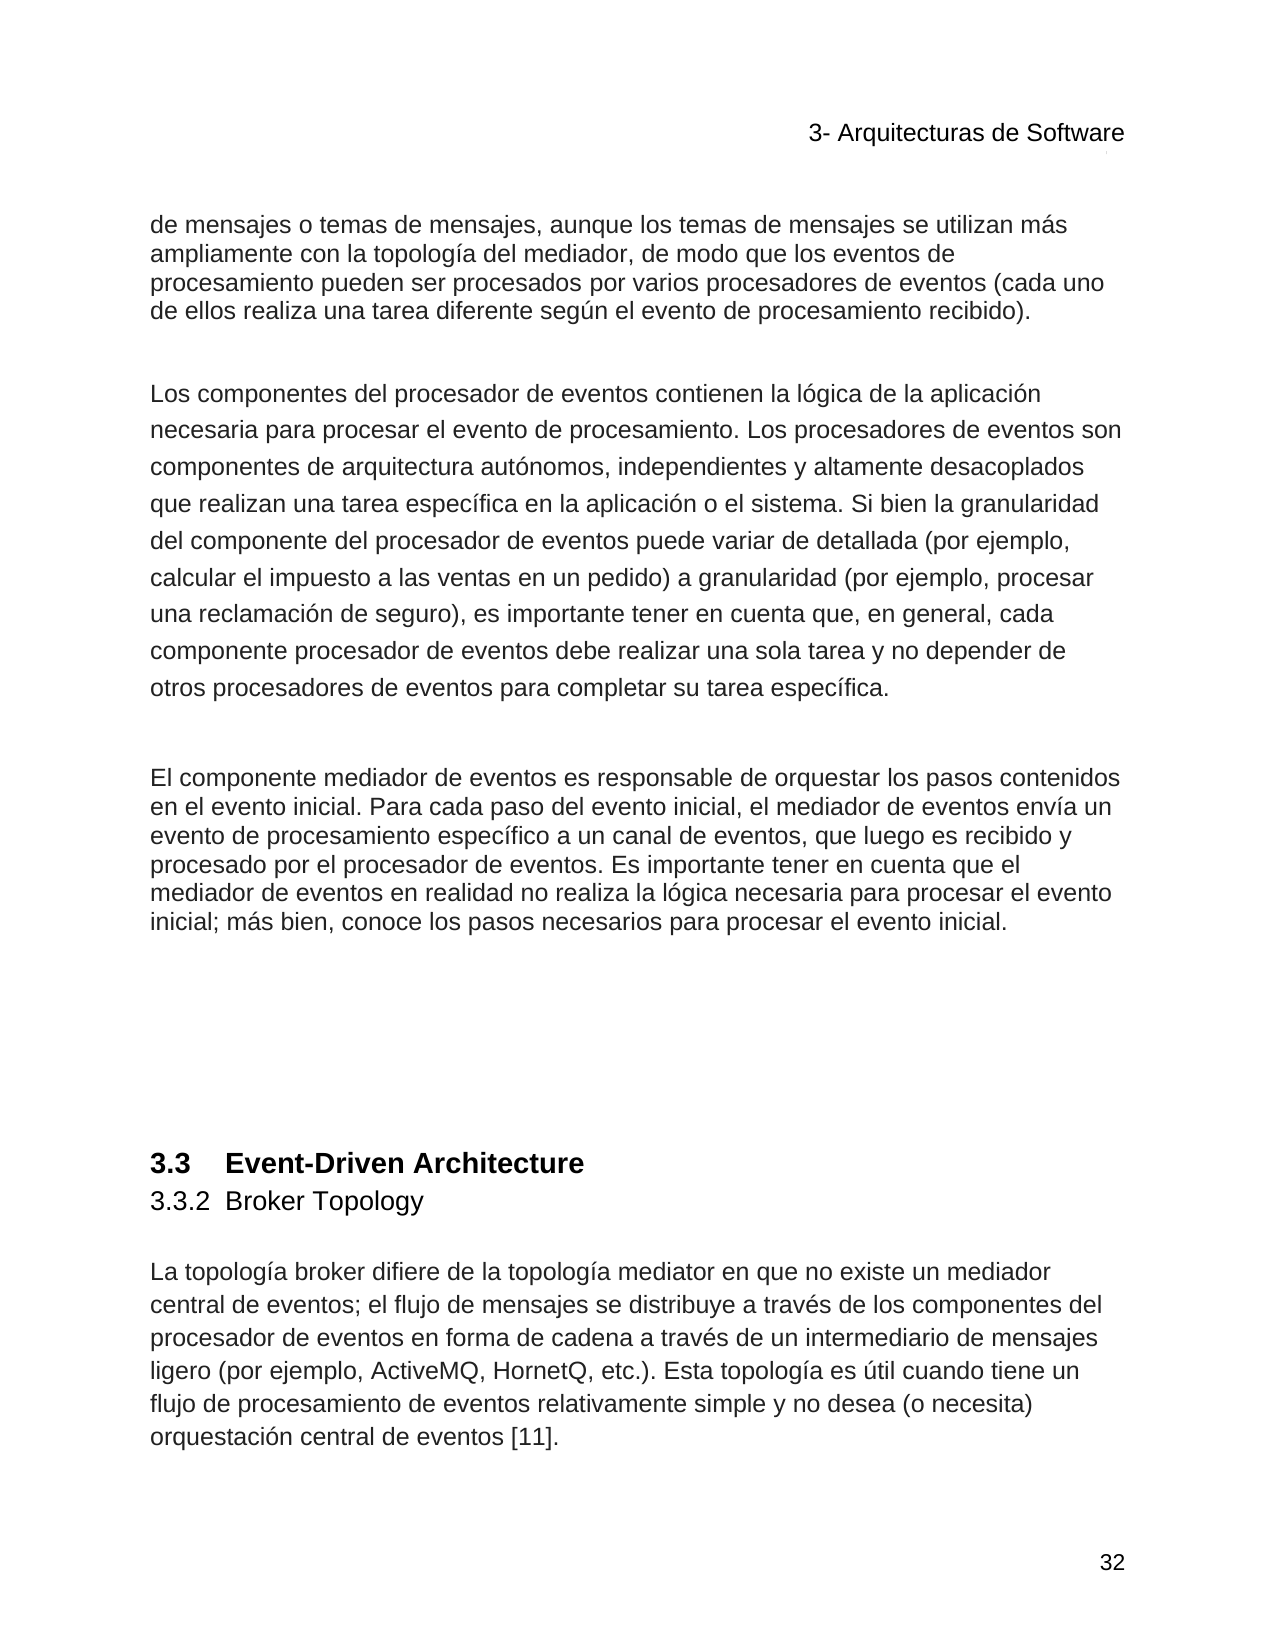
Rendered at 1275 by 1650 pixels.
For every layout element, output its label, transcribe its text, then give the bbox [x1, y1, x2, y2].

text de mensajes o temas de mensajes, aunque los temas de mensajes se utilizan más ampliamente con la topología del mediador, de modo que los eventos de procesamiento pueden ser procesados ​​por varios procesadores de eventos (cada uno de ellos realiza una tarea diferente según el evento de procesamiento recibido). [150, 210, 1125, 325]
text Los componentes del procesador de eventos contienen la lógica de la aplicación necesaria para procesar el evento de procesamiento. Los procesadores de eventos son componentes de arquitectura autónomos, independientes y altamente desacoplados que realizan una tarea específica en la aplicación o el sistema. Si bien la granularidad del componente del procesador de eventos puede variar de detallada (por ejemplo, calcular el impuesto a las ventas en un pedido) a granularidad (por ejemplo, procesar una reclamación de seguro), es importante tener en cuenta que, en general, cada componente procesador de eventos debe realizar una sola tarea y no depender de otros procesadores de eventos para completar su tarea específica. [150, 379, 1125, 702]
text El componente mediador de eventos es responsable de orquestar los pasos contenidos en el evento inicial. Para cada paso del evento inicial, el mediador de eventos envía un evento de procesamiento específico a un canal de eventos, que luego es recibido y procesado por el procesador de eventos. Es importante tener en cuenta que el mediador de eventos en realidad no realiza la lógica necesaria para procesar el evento inicial; más bien, conoce los pasos necesarios para procesar el evento inicial. [150, 763, 1125, 936]
text La topología broker difiere de la topología mediator en que no existe un mediador central de eventos; el flujo de mensajes se distribuye a través de los componentes del procesador de eventos en forma de cadena a través de un intermediario de mensajes ligero (por ejemplo, ActiveMQ, HornetQ, etc.). Esta topología es útil cuando tiene un flujo de procesamiento de eventos relativamente simple y no desea (o necesita) orquestación central de eventos [11]. [150, 1257, 1125, 1451]
text 3.3 Event-Driven Architecture [150, 1147, 1125, 1180]
text 3.3.2 Broker Topology [150, 1185, 1125, 1216]
